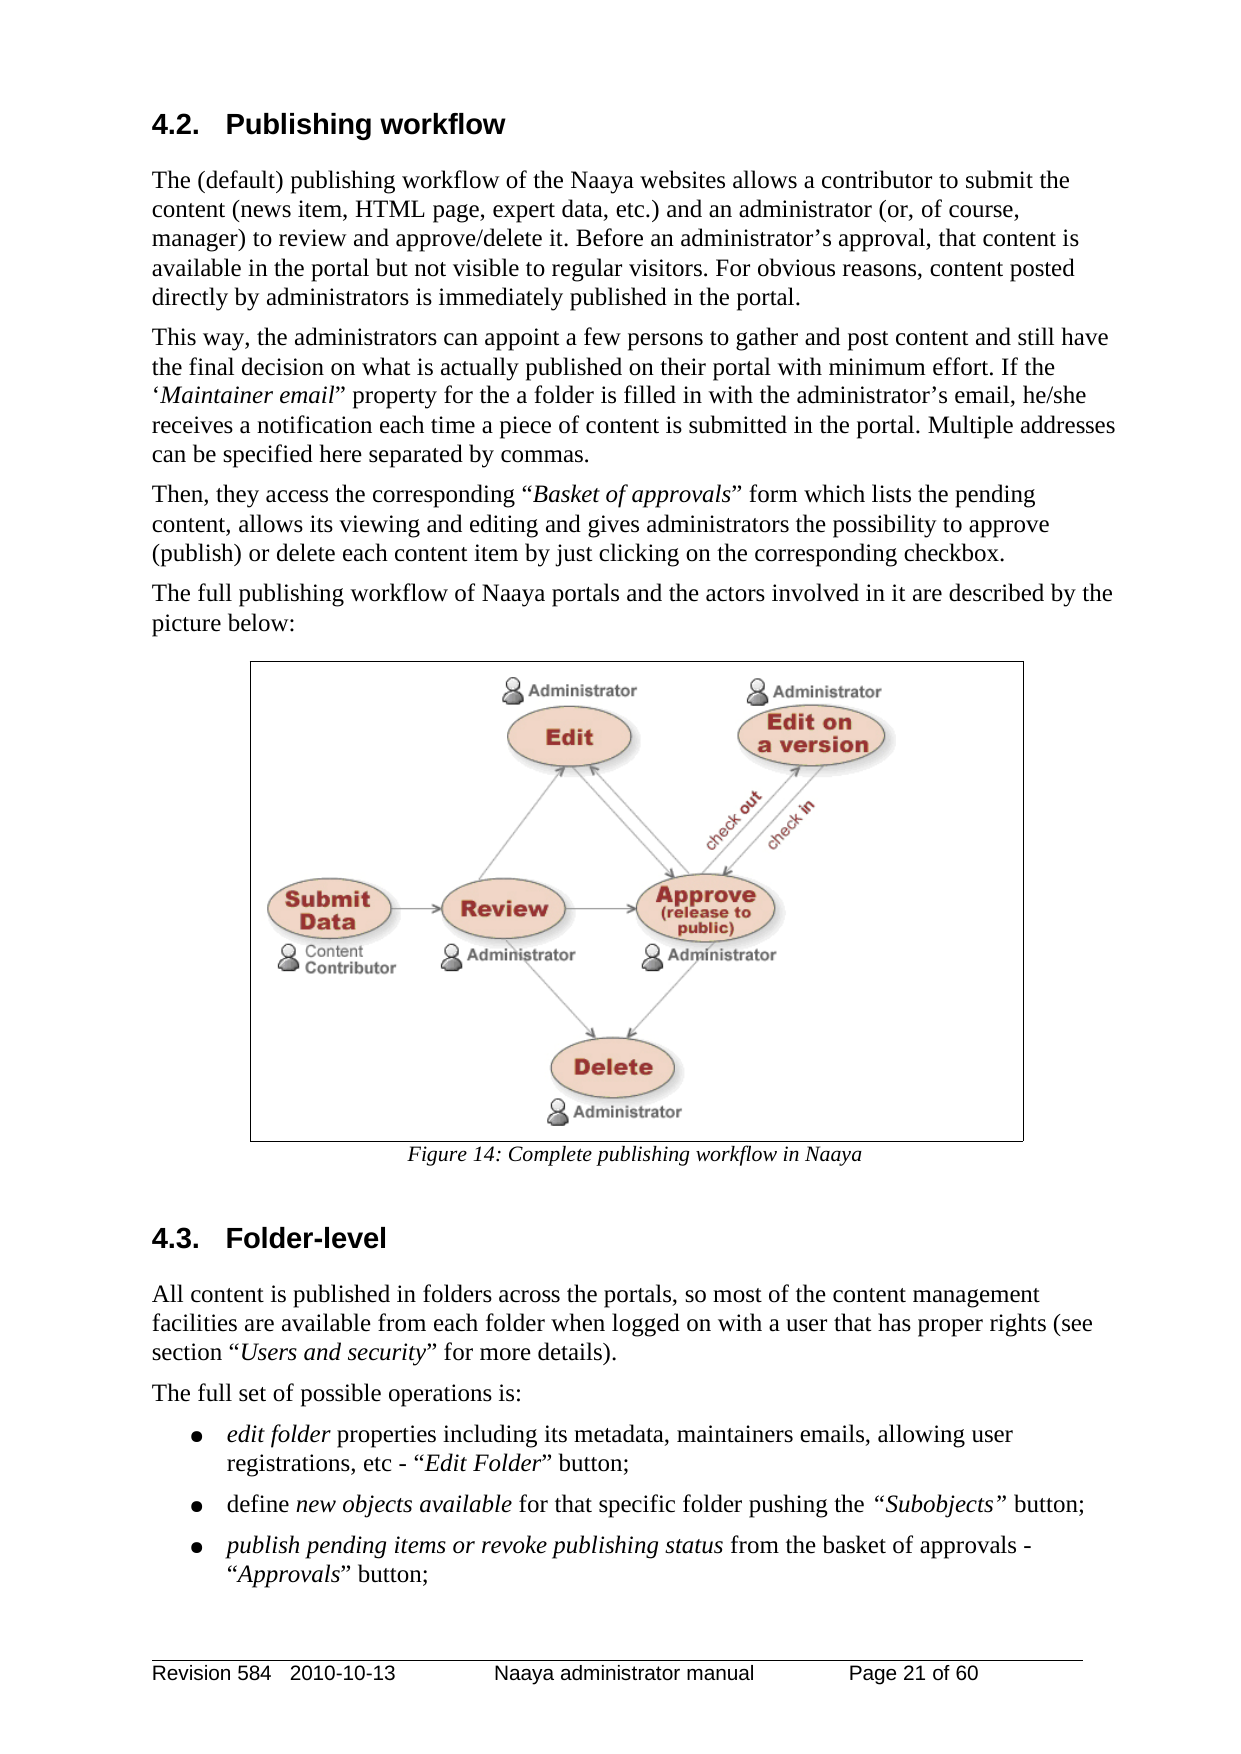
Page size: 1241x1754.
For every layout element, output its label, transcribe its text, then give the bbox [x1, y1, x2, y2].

subtitle Folder-level [152, 1221, 1120, 1254]
text Then, they access the corresponding “Basket of approvals” form which lists the pending content, allows its viewing and editing and gives administrators the possibility to approve (publish) or delete each content item by just clicking on the corresponding checkbox. [152, 479, 1120, 567]
text The (default) publishing workflow of the Naaya websites allows a contributor to submit the content (news item, HTML page, expert data, etc.) and an administrator (or, of course, manager) to review and approve/delete it. Before an administrator’s approval, that content is available in the portal but not visible to regular visitors. For obvious reasons, content posted directly by administrators is immediately published in the portal. [152, 165, 1120, 311]
text The full publishing workflow of Naaya portals and the actors involved in it are described by the picture below: [152, 578, 1120, 636]
text [251, 662, 1023, 1141]
text All content is published in folders across the portals, so most of the content management facilities are available from each folder when logged on with a user that has proper rights (see section “Users and security” for more details). [152, 1279, 1120, 1366]
text This way, the administrators can appoint a few persons to gather and post content and still have the final decision on what is actually published on their portal with minimum effort. If the ‘Maintainer email” property for the a folder is filled in with the administrator’s email, he/she receives a notification each time a piece of content is submitted in the portal. Multiple addresses can be specified here separated by commas. [152, 322, 1120, 468]
text The full set of possible operations is: [152, 1378, 1120, 1407]
list edit folder properties including its metadata, maintainers emails, allowing user registrations, etc - “Edit Folder” button; [189, 1419, 1120, 1477]
list define new objects available for that specific folder pushing the “Subobjects” button; [189, 1489, 1120, 1518]
text Figure 14: Complete publishing workflow in Naaya [249, 662, 1022, 1167]
subtitle Publishing workflow [152, 107, 1120, 140]
list publish pending items or revoke publishing status from the basket of approvals - “Approvals” button; [189, 1529, 1120, 1588]
